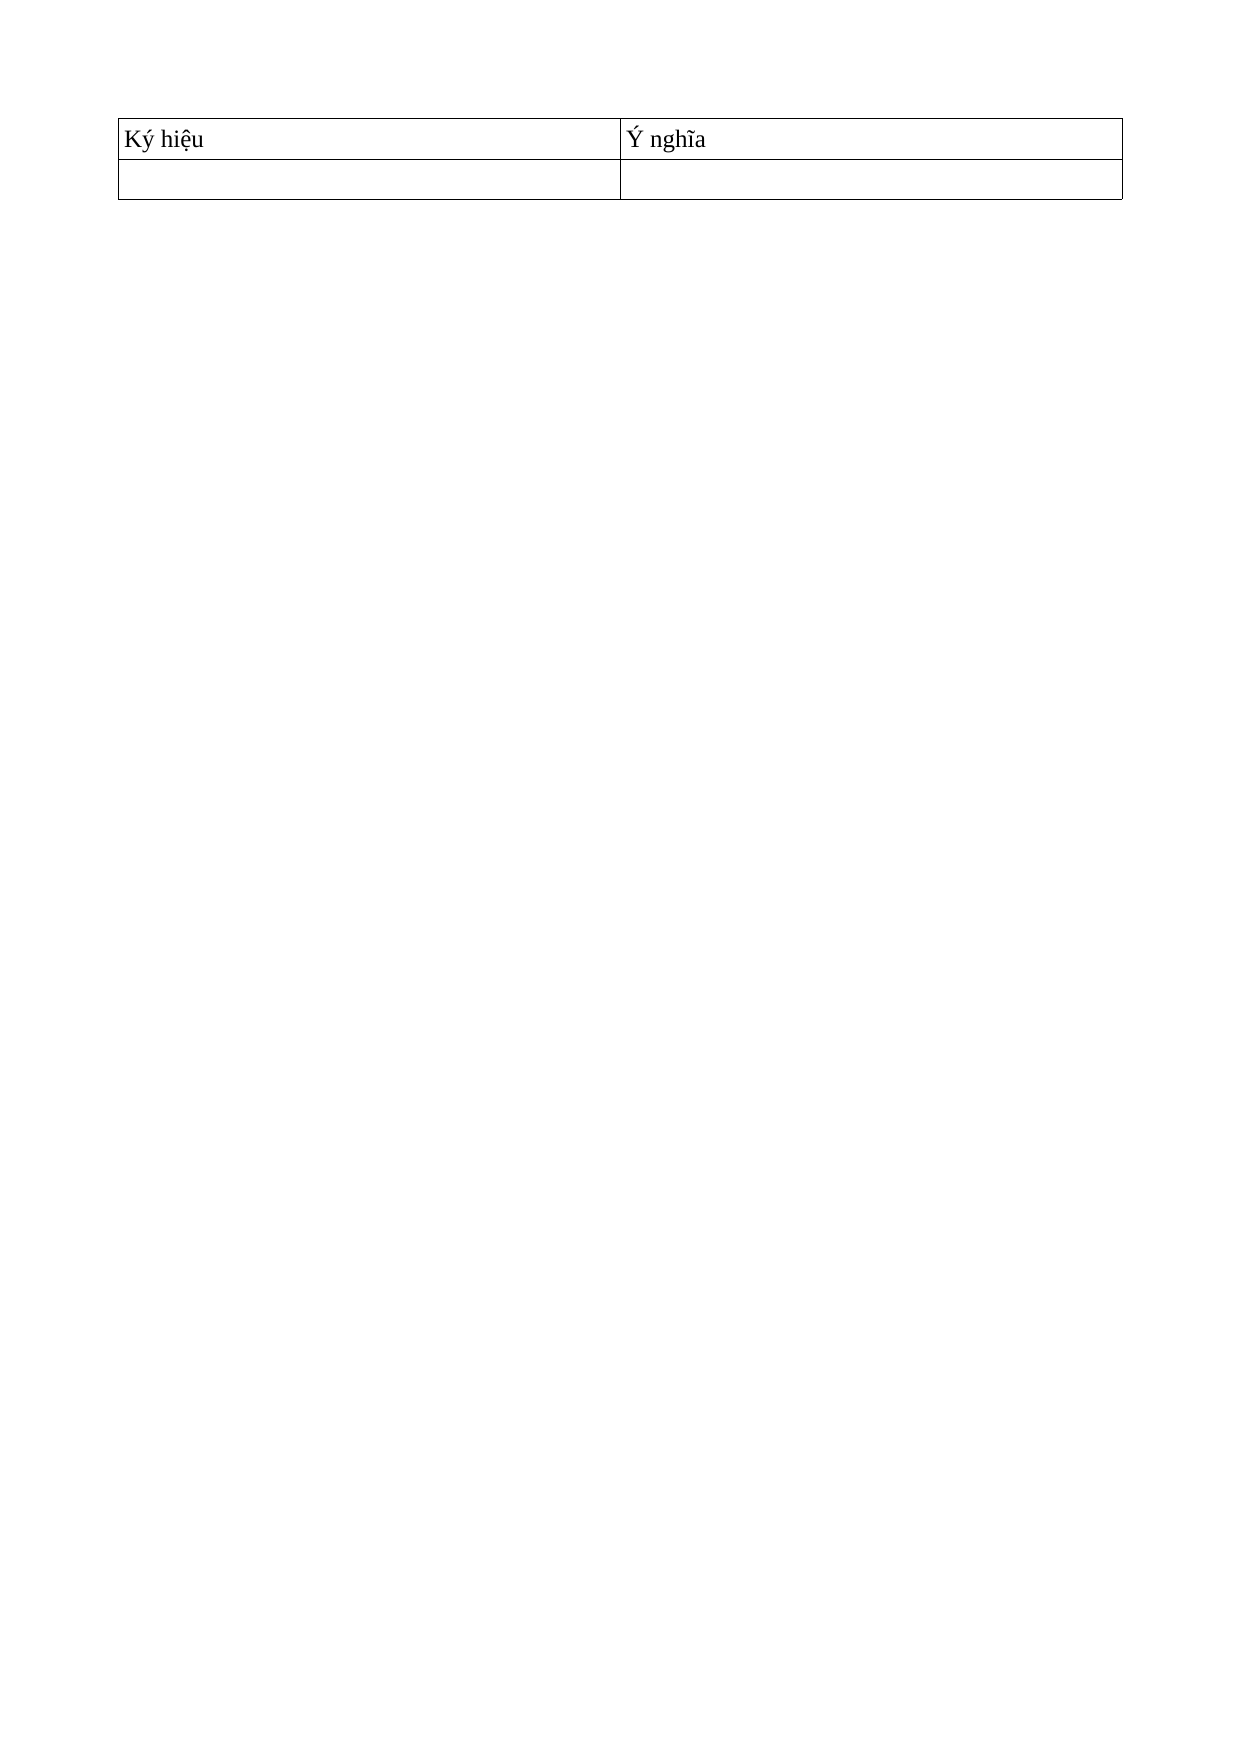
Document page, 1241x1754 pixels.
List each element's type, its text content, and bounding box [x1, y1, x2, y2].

table_cell [621, 160, 1122, 199]
table_header Ý nghĩa [621, 119, 1122, 158]
table_cell [119, 160, 620, 199]
table_header Ký hiệu [119, 119, 620, 158]
